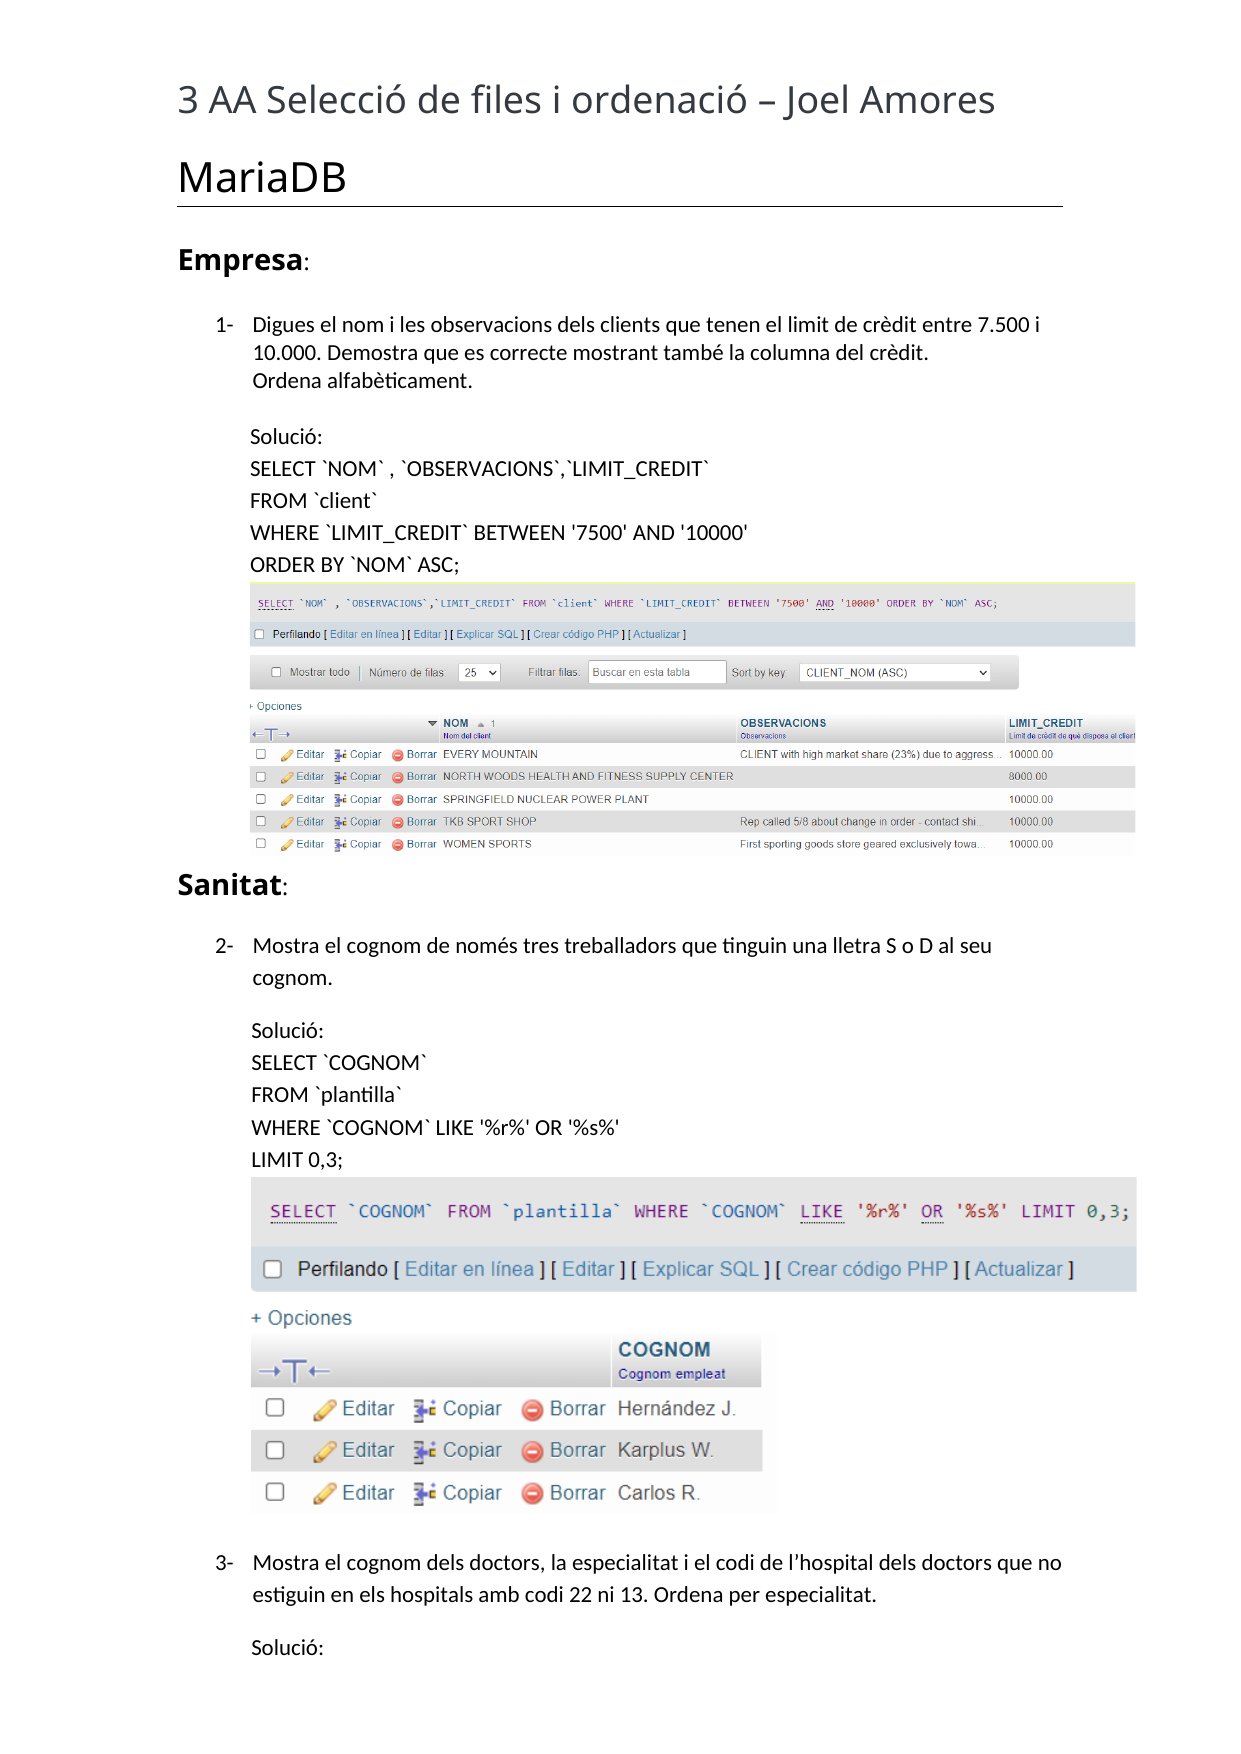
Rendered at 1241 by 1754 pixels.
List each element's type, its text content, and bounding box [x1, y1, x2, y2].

text Empresa: [177, 239, 1063, 278]
text SELECT `NOM` , `OBSERVACIONS`,`LIMIT_CREDIT` [250, 454, 1063, 482]
text WHERE `LIMIT_CREDIT` BETWEEN '7500' AND '10000' [250, 518, 1063, 546]
list Ordena alfabèticament. [252, 366, 1063, 394]
list Mostra el cognom dels doctors, la especialitat i el codi de l’hospital dels doctors que no estiguin en els hospitals amb codi 22 ni 13. Ordena per especialitat. [215, 1548, 1063, 1608]
text Solució: [251, 1016, 1063, 1044]
text FROM `plantilla` [251, 1081, 1063, 1109]
text SELECT `COGNOM` [251, 1048, 1063, 1076]
text Solució: [250, 422, 1063, 450]
text MariaDB [177, 148, 1063, 206]
text LIMIT 0,3; [251, 1145, 1063, 1173]
text FROM `client` [250, 486, 1063, 514]
text Solució: [251, 1633, 1063, 1661]
text Sanitat: [177, 864, 1063, 904]
list Mostra el cognom de només tres treballadors que tinguin una lletra S o D al seu cognom. [215, 931, 1063, 991]
list Digues el nom i les observacions dels clients que tenen el limit de crèdit entre 7.500 i 10.000. Demostra que es correcte mostrant també la columna del crèdit. [215, 310, 1063, 366]
text ORDER BY `NOM` ASC; [250, 551, 1063, 582]
text WHERE `COGNOM` LIKE '%r%' OR '%s%' [251, 1113, 1063, 1141]
